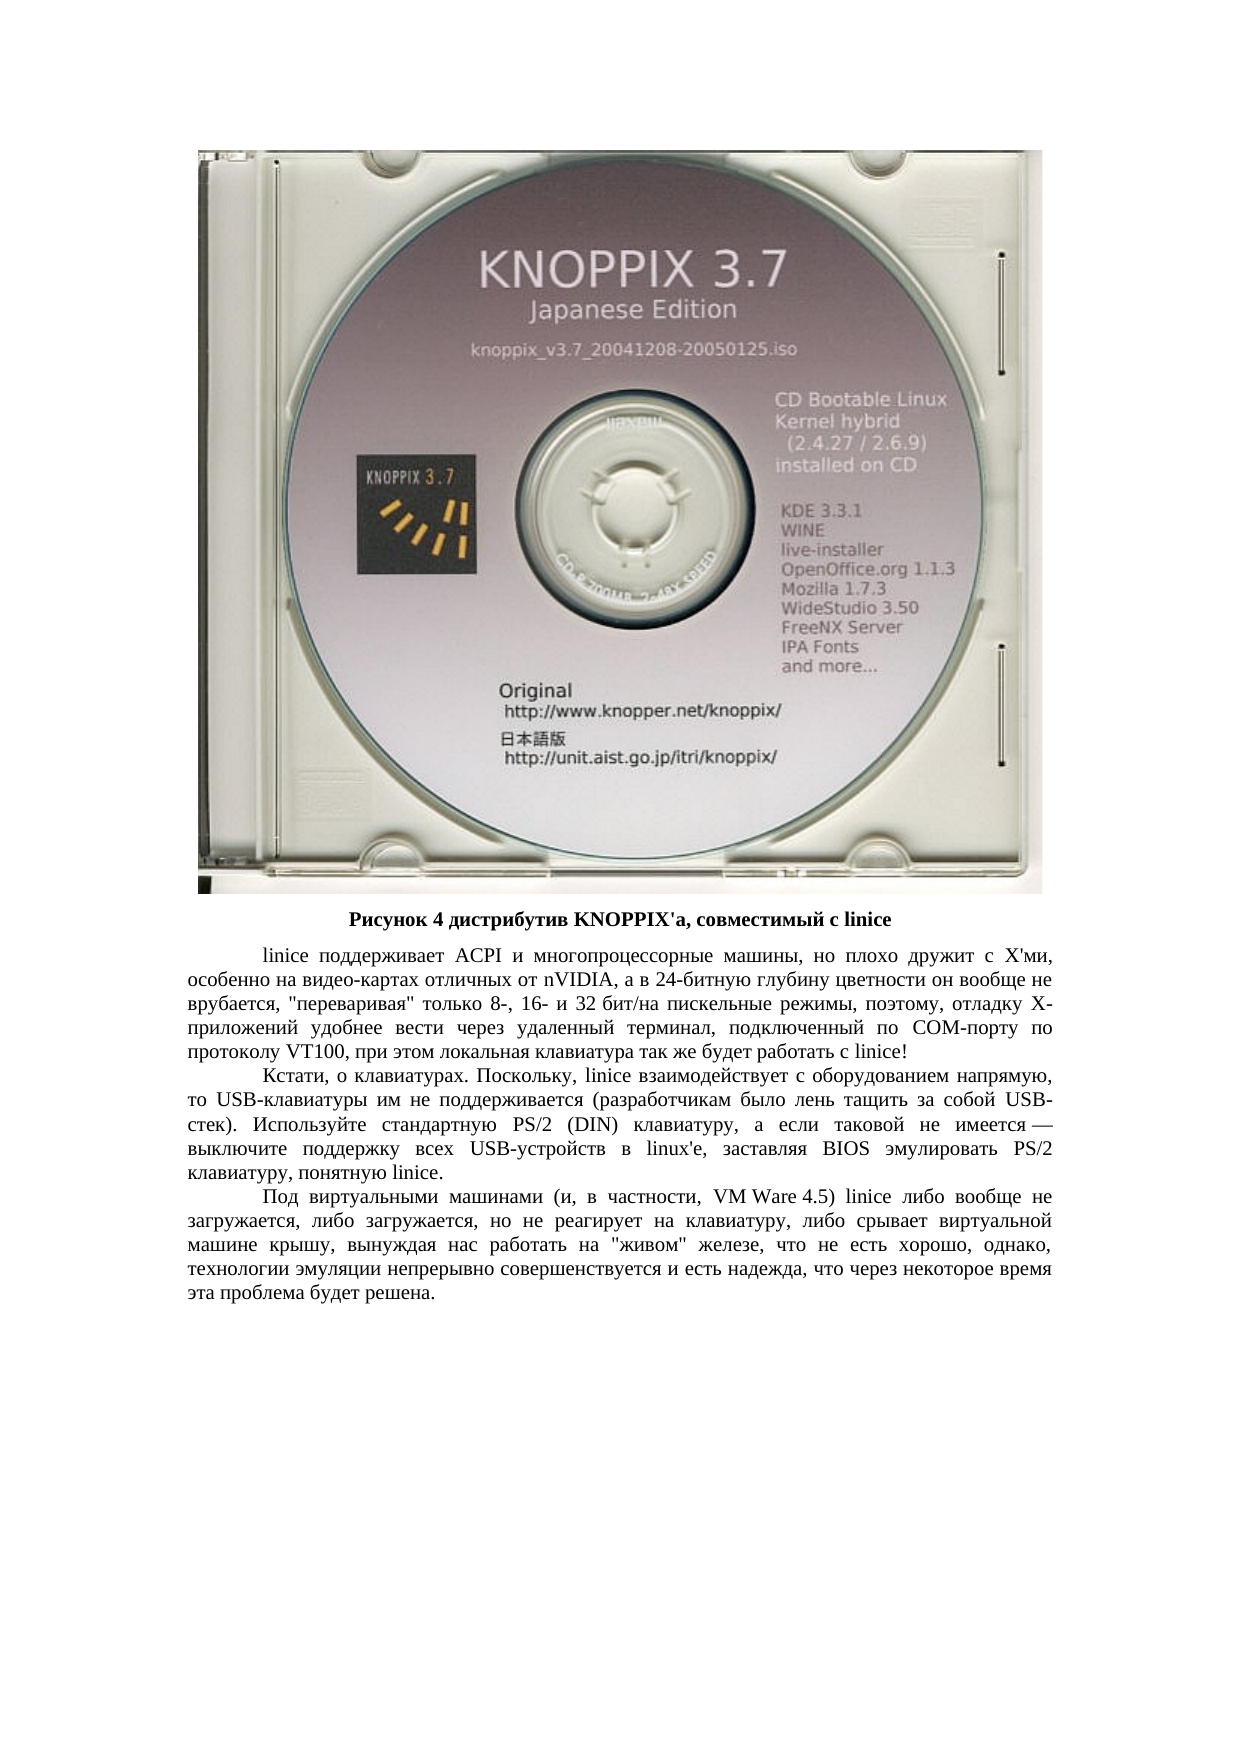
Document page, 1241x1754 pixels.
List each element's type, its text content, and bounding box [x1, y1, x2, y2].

text Кстати, о клавиатурах. Поскольку, linice взаимодействует с оборудованием напрямую, то USB-клавиатуры им не поддерживается (разработчикам было лень тащить за собой USB-стек). Используйте стандартную PS/2 (DIN) клавиатуру, а если таковой не имеется — выключите поддержку всех USB-устройств в linux'е, заставляя BIOS эмулировать PS/2 клавиатуру, понятную linice. [187, 1063, 1053, 1184]
text linice поддерживает ACPI и многопроцессорные машины, но плохо дружит с X'ми, особенно на видео-картах отличных от nVIDIA, а в 24-битную глубину цветности он вообще не врубается, "переваривая" только 8-, 16- и 32 бит/на пискельные режимы, поэтому, отладку X-приложений удобнее вести через удаленный терминал, подключенный по COM-порту по протоколу VT100, при этом локальная клавиатура так же будет работать с linice! [187, 943, 1053, 1063]
picture [198, 150, 1043, 894]
text Рисунок 4 дистрибутив KNOPPIX'а, совместимый с linice [187, 906, 1053, 931]
text Под виртуальными машинами (и, в частности, VM Ware 4.5) linice либо вообще не загружается, либо загружается, но не реагирует на клавиатуру, либо срывает виртуальной машине крышу, вынуждая нас работать на "живом" железе, что не есть хорошо, однако, технологии эмуляции непрерывно совершенствуется и есть надежда, что через некоторое время эта проблема будет решена. [187, 1184, 1053, 1304]
